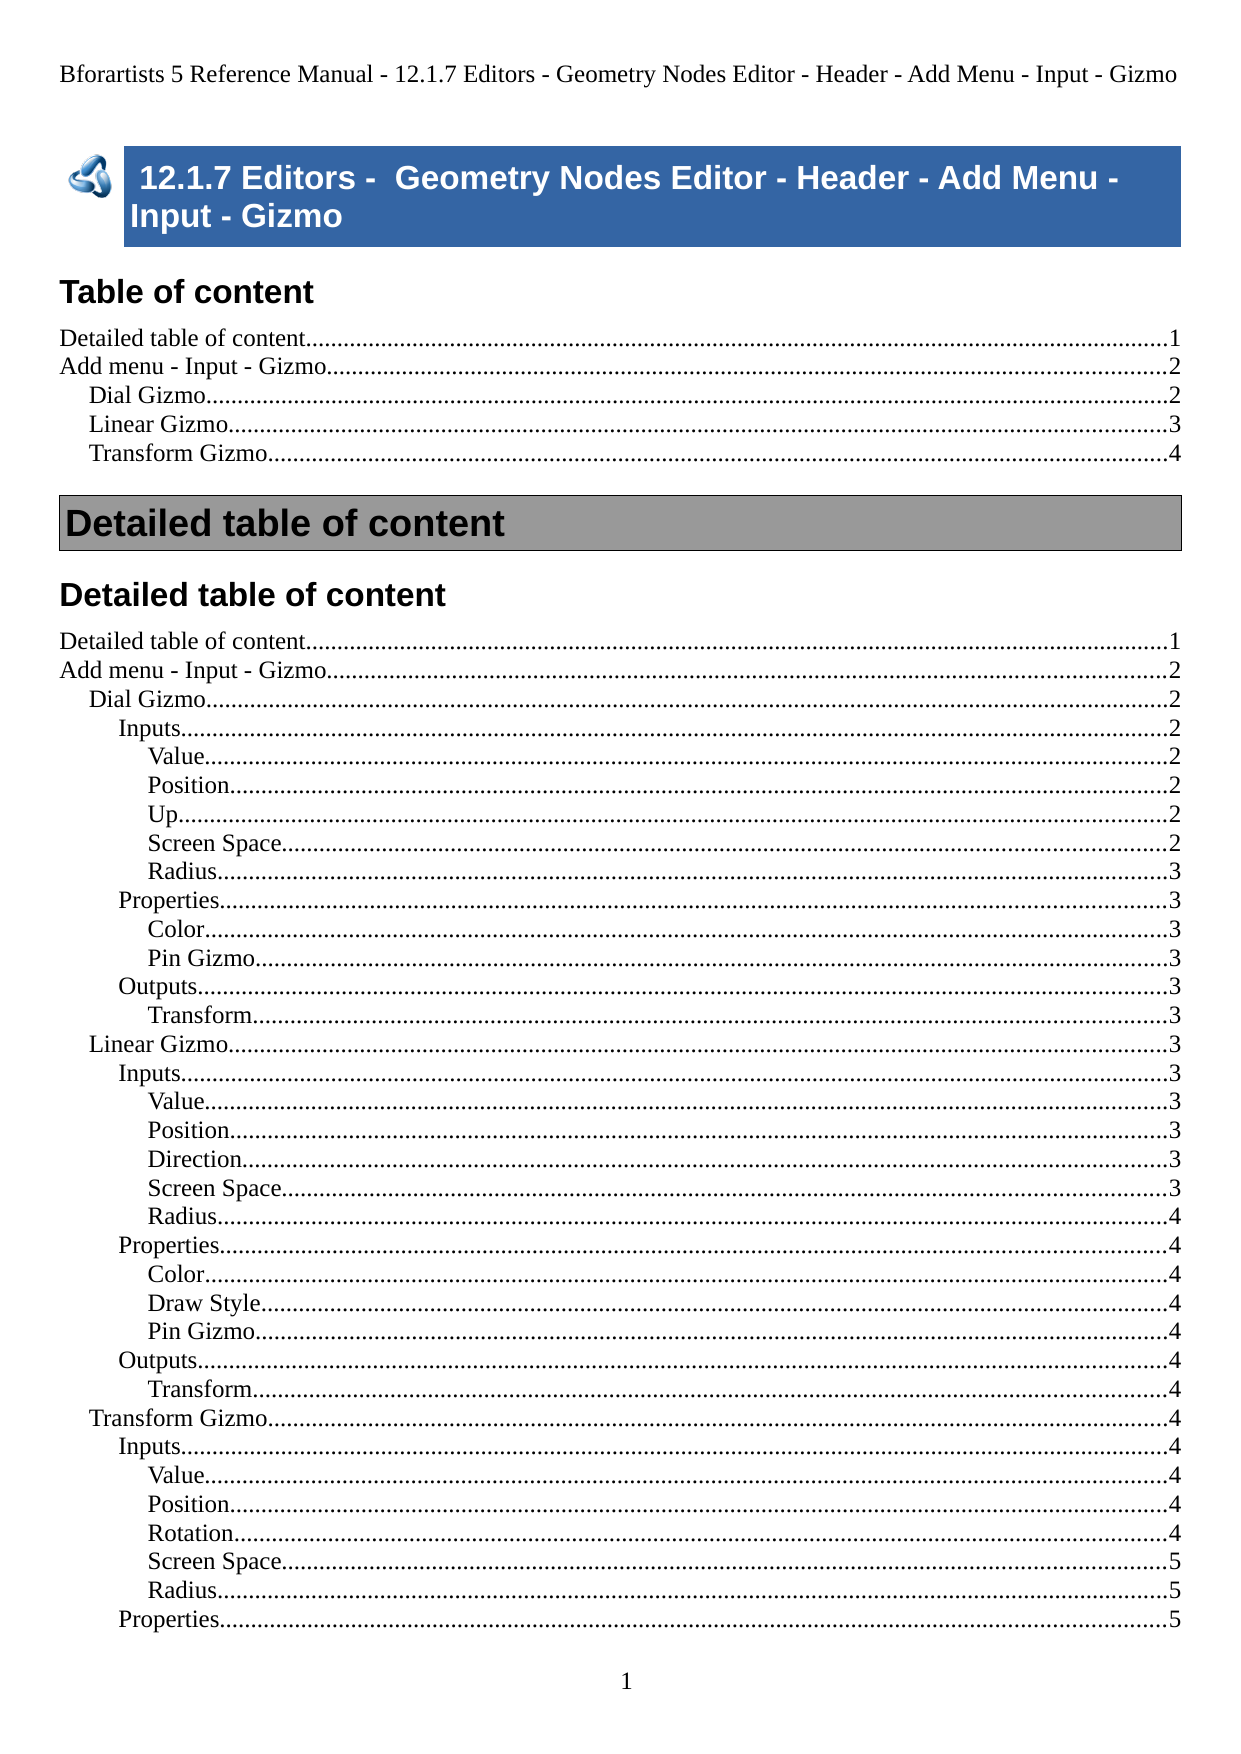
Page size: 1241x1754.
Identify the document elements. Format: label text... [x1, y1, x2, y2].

table_header 12.1.7 Editors - Geometry Nodes Editor - Header - Add Menu - Input - Gizmo [124, 146, 1181, 247]
text Transform Gizmo 4 [88, 1403, 1181, 1431]
text Detailed table of content 1 [59, 626, 1181, 655]
text Radius 3 [147, 856, 1181, 885]
text Inputs 3 [118, 1058, 1181, 1086]
text Pin Gizmo 4 [147, 1316, 1181, 1345]
text Position 3 [147, 1115, 1181, 1144]
text Screen Space 2 [147, 828, 1181, 856]
text Dial Gizmo 2 [88, 380, 1181, 409]
text Inputs 2 [118, 713, 1181, 741]
text Color 3 [147, 914, 1181, 943]
text Dial Gizmo 2 [88, 684, 1181, 713]
text Detailed table of content 1 [59, 323, 1181, 351]
text Transform Gizmo 4 [88, 438, 1181, 466]
text Value 2 [147, 741, 1181, 770]
text Inputs 4 [118, 1431, 1181, 1460]
subtitle Detailed table of content [59, 575, 1181, 614]
text Radius 5 [147, 1575, 1181, 1604]
text Outputs 3 [118, 971, 1181, 1000]
text Value 3 [147, 1086, 1181, 1115]
text Rotation 4 [147, 1518, 1181, 1546]
text Linear Gizmo 3 [88, 409, 1181, 438]
text Up 2 [147, 799, 1181, 828]
table_header Detailed table of content [60, 496, 1181, 550]
text Screen Space 3 [147, 1173, 1181, 1201]
text Transform 3 [147, 1000, 1181, 1029]
text Value 4 [147, 1460, 1181, 1489]
text Direction 3 [147, 1144, 1181, 1173]
subtitle Table of content [59, 272, 1181, 310]
text Position 4 [147, 1489, 1181, 1518]
text Color 4 [147, 1259, 1181, 1288]
text Radius 4 [147, 1201, 1181, 1230]
text Properties 3 [118, 885, 1181, 914]
text Add menu - Input - Gizmo 2 [59, 655, 1181, 684]
text Transform 4 [147, 1374, 1181, 1403]
text Outputs 4 [118, 1345, 1181, 1374]
text Add menu - Input - Gizmo 2 [59, 351, 1181, 380]
table_header [59, 146, 124, 247]
text Screen Space 5 [147, 1546, 1181, 1575]
text Properties 5 [118, 1604, 1181, 1633]
text Properties 4 [118, 1230, 1181, 1259]
text Linear Gizmo 3 [88, 1029, 1181, 1058]
picture [65, 152, 114, 201]
text Draw Style 4 [147, 1288, 1181, 1316]
text Position 2 [147, 770, 1181, 799]
text Pin Gizmo 3 [147, 943, 1181, 971]
